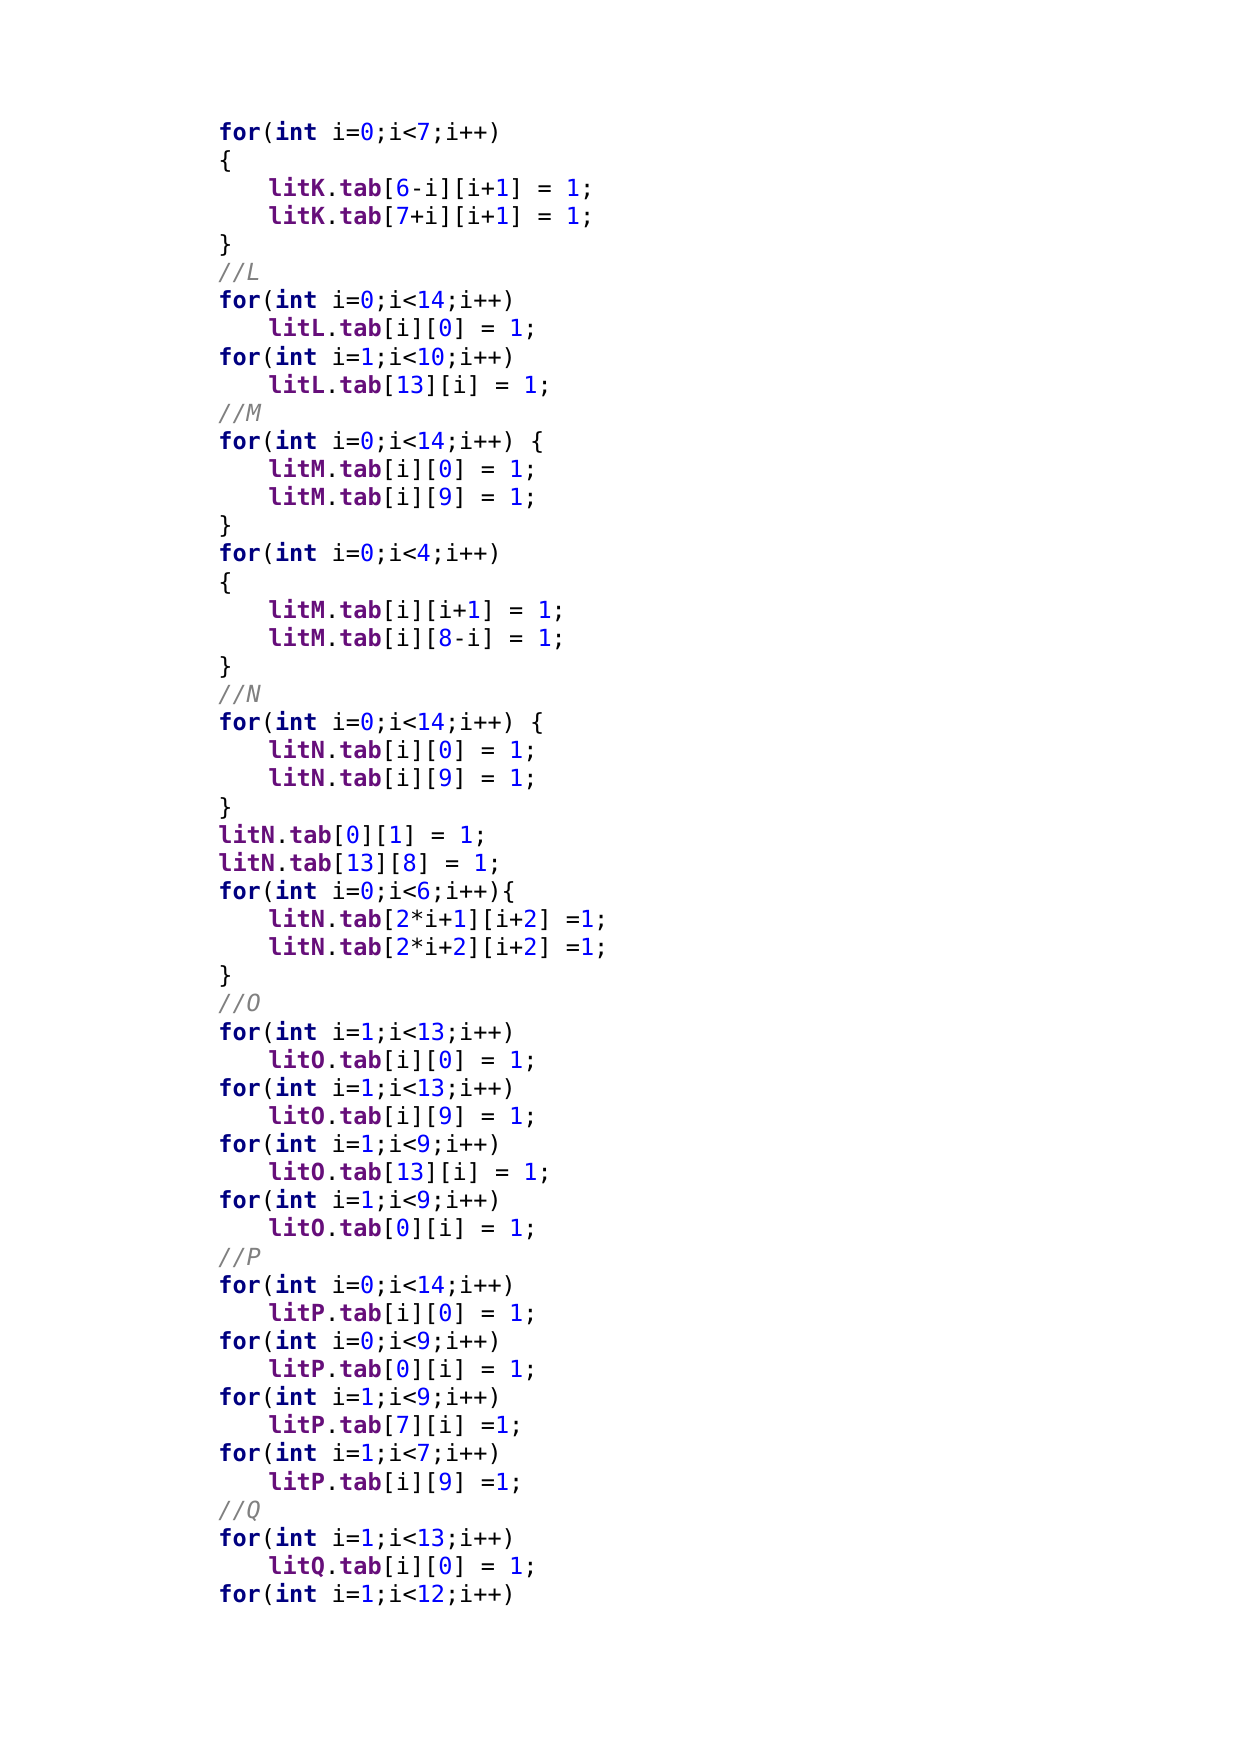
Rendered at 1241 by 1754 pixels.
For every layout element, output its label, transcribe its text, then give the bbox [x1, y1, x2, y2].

text for(int i=0;i<7;i++) [118, 118, 1122, 146]
text for(int i=0;i<9;i++) [118, 1327, 1122, 1356]
text //O [118, 990, 1122, 1018]
text for(int i=0;i<6;i++){ [118, 877, 1122, 906]
text for(int i=0;i<14;i++) { [118, 427, 1122, 456]
text litM.tab[i][i+1] = 1; [118, 596, 1122, 624]
text } [118, 793, 1122, 821]
text litO.tab[0][i] = 1; [118, 1215, 1122, 1243]
text for(int i=0;i<14;i++) [118, 287, 1122, 315]
text for(int i=1;i<9;i++) [118, 1384, 1122, 1412]
text litO.tab[13][i] = 1; [118, 1159, 1122, 1187]
text //L [118, 259, 1122, 287]
text litN.tab[2*i+2][i+2] =1; [118, 934, 1122, 962]
text } [118, 512, 1122, 540]
text litM.tab[i][0] = 1; [118, 456, 1122, 484]
text for(int i=1;i<13;i++) [118, 1524, 1122, 1552]
text for(int i=0;i<14;i++) { [118, 709, 1122, 737]
text litP.tab[i][0] = 1; [118, 1299, 1122, 1327]
text //Q [118, 1496, 1122, 1524]
text litL.tab[13][i] = 1; [118, 371, 1122, 399]
text { [118, 568, 1122, 596]
text litK.tab[6-i][i+1] = 1; [118, 174, 1122, 202]
text litM.tab[i][9] = 1; [118, 484, 1122, 512]
text litO.tab[i][0] = 1; [118, 1046, 1122, 1074]
text litO.tab[i][9] = 1; [118, 1102, 1122, 1131]
text for(int i=1;i<13;i++) [118, 1018, 1122, 1046]
text for(int i=0;i<4;i++) [118, 540, 1122, 568]
text litN.tab[13][8] = 1; [118, 849, 1122, 877]
text } [118, 231, 1122, 259]
text } [118, 652, 1122, 681]
text litK.tab[7+i][i+1] = 1; [118, 202, 1122, 231]
text for(int i=1;i<10;i++) [118, 343, 1122, 371]
text litN.tab[0][1] = 1; [118, 821, 1122, 849]
text for(int i=1;i<13;i++) [118, 1074, 1122, 1102]
text } [118, 962, 1122, 990]
text { [118, 146, 1122, 174]
text litP.tab[7][i] =1; [118, 1412, 1122, 1440]
text //P [118, 1243, 1122, 1271]
text litQ.tab[i][0] = 1; [118, 1552, 1122, 1581]
text litM.tab[i][8-i] = 1; [118, 624, 1122, 652]
text for(int i=1;i<9;i++) [118, 1187, 1122, 1215]
text litP.tab[0][i] = 1; [118, 1356, 1122, 1384]
text litN.tab[2*i+1][i+2] =1; [118, 906, 1122, 934]
text litN.tab[i][9] = 1; [118, 765, 1122, 793]
text litP.tab[i][9] =1; [118, 1468, 1122, 1496]
text for(int i=1;i<9;i++) [118, 1131, 1122, 1159]
text for(int i=0;i<14;i++) [118, 1271, 1122, 1299]
text //N [118, 681, 1122, 709]
text for(int i=1;i<12;i++) [118, 1581, 1122, 1609]
text litL.tab[i][0] = 1; [118, 315, 1122, 343]
text litN.tab[i][0] = 1; [118, 737, 1122, 765]
text for(int i=1;i<7;i++) [118, 1440, 1122, 1468]
text //M [118, 399, 1122, 427]
